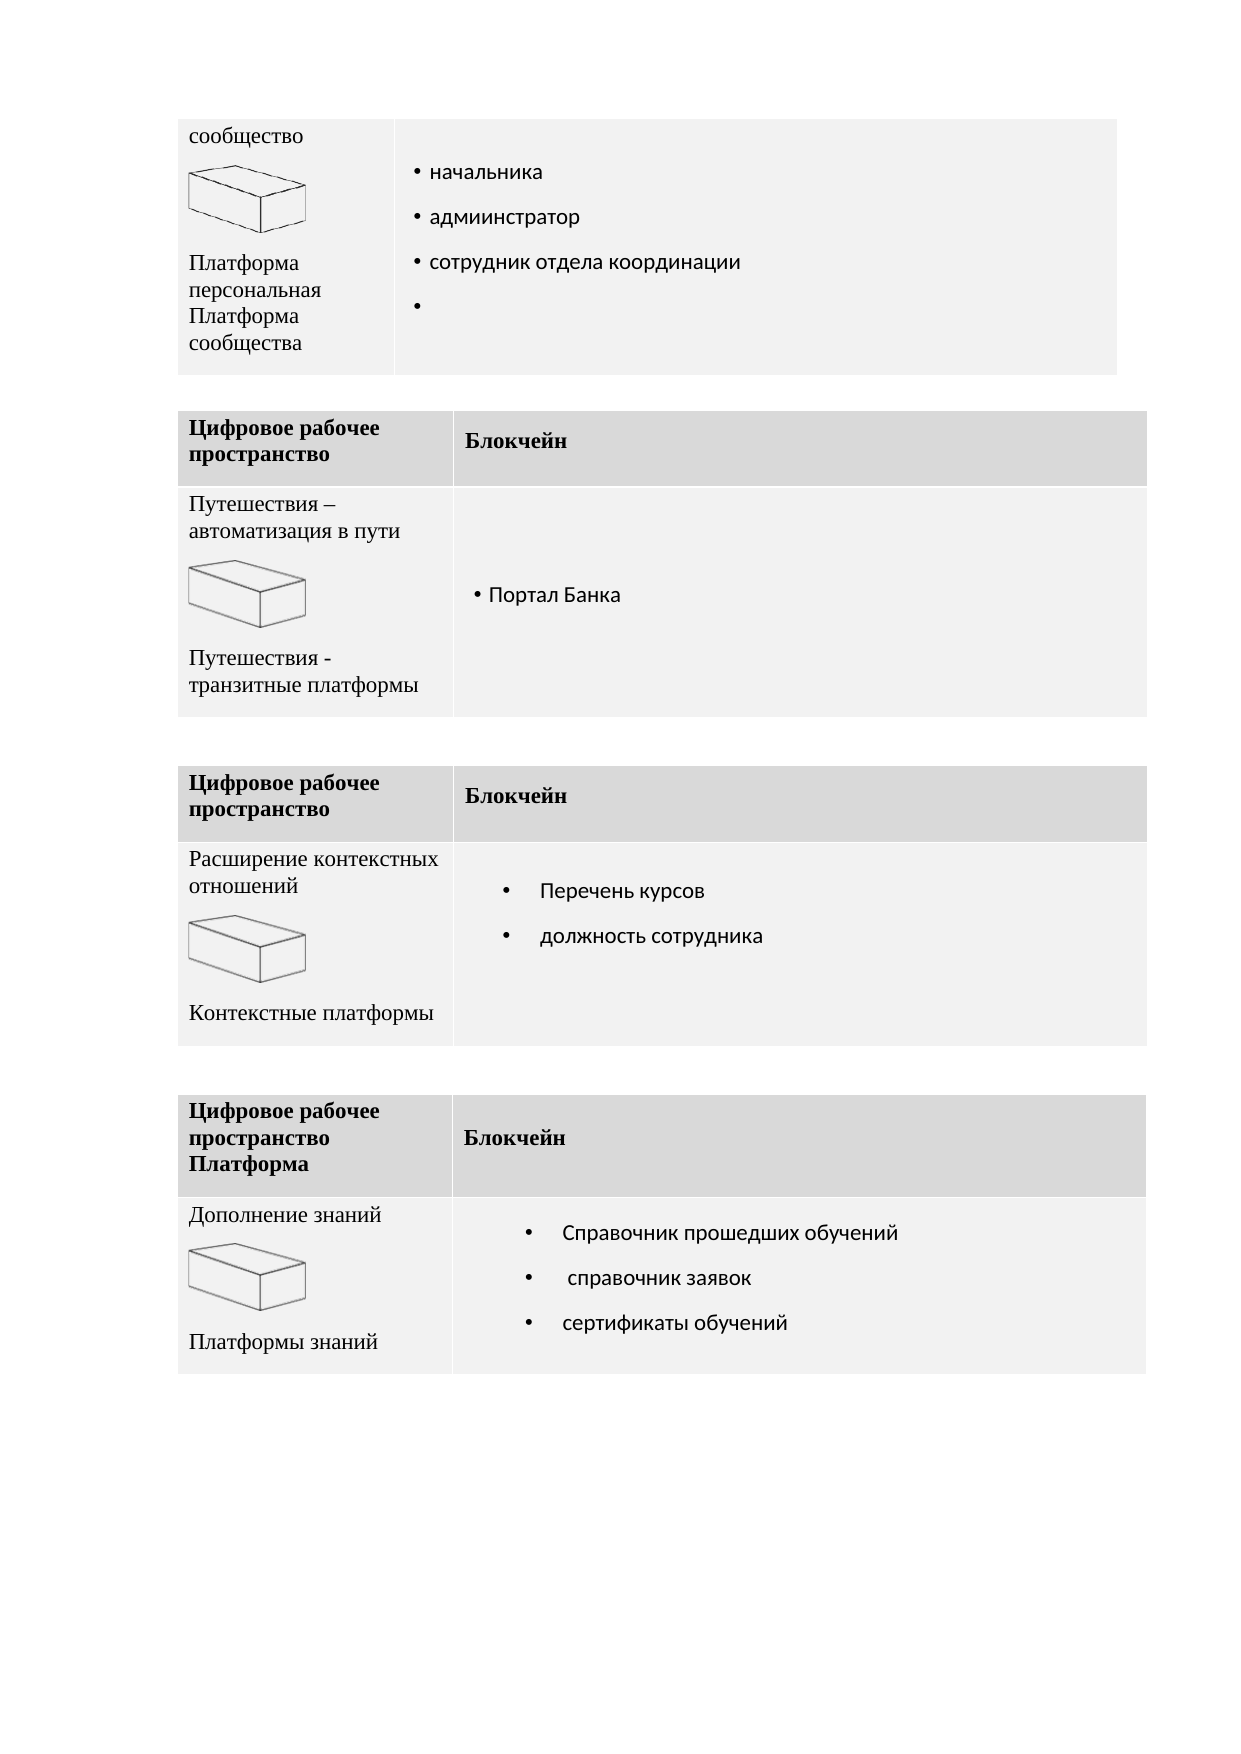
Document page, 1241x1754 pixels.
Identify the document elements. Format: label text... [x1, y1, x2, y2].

table_header Цифровое рабочее пространство [178, 766, 453, 842]
table_header Блокчейн [454, 766, 1147, 842]
table_cell Справочник прошедших обучений справочник заявок сертификаты обучений [453, 1198, 1146, 1374]
table_cell Расширение контекстных отношений Контекстные платформы [178, 843, 453, 1046]
table_cell Портал Банка [454, 488, 1147, 717]
table_cell сообщество Платформа персональная Платформа сообщества [178, 119, 394, 375]
table_cell Путешествия – автоматизация в пути Путешествия - транзитные платформы [178, 488, 453, 717]
table_header Блокчейн [453, 1095, 1146, 1197]
table_header Цифровое рабочее пространство Платформа [178, 1095, 452, 1197]
table_header Цифровое рабочее пространство [178, 411, 453, 486]
table_header Блокчейн [454, 411, 1147, 486]
table_cell Сотрудник начальника адмиинстратор сотрудник отдела координации [395, 119, 1117, 375]
table_cell Дополнение знаний Платформы знаний [178, 1198, 452, 1374]
table_cell Перечень курсов должность сотрудника [454, 843, 1147, 1046]
